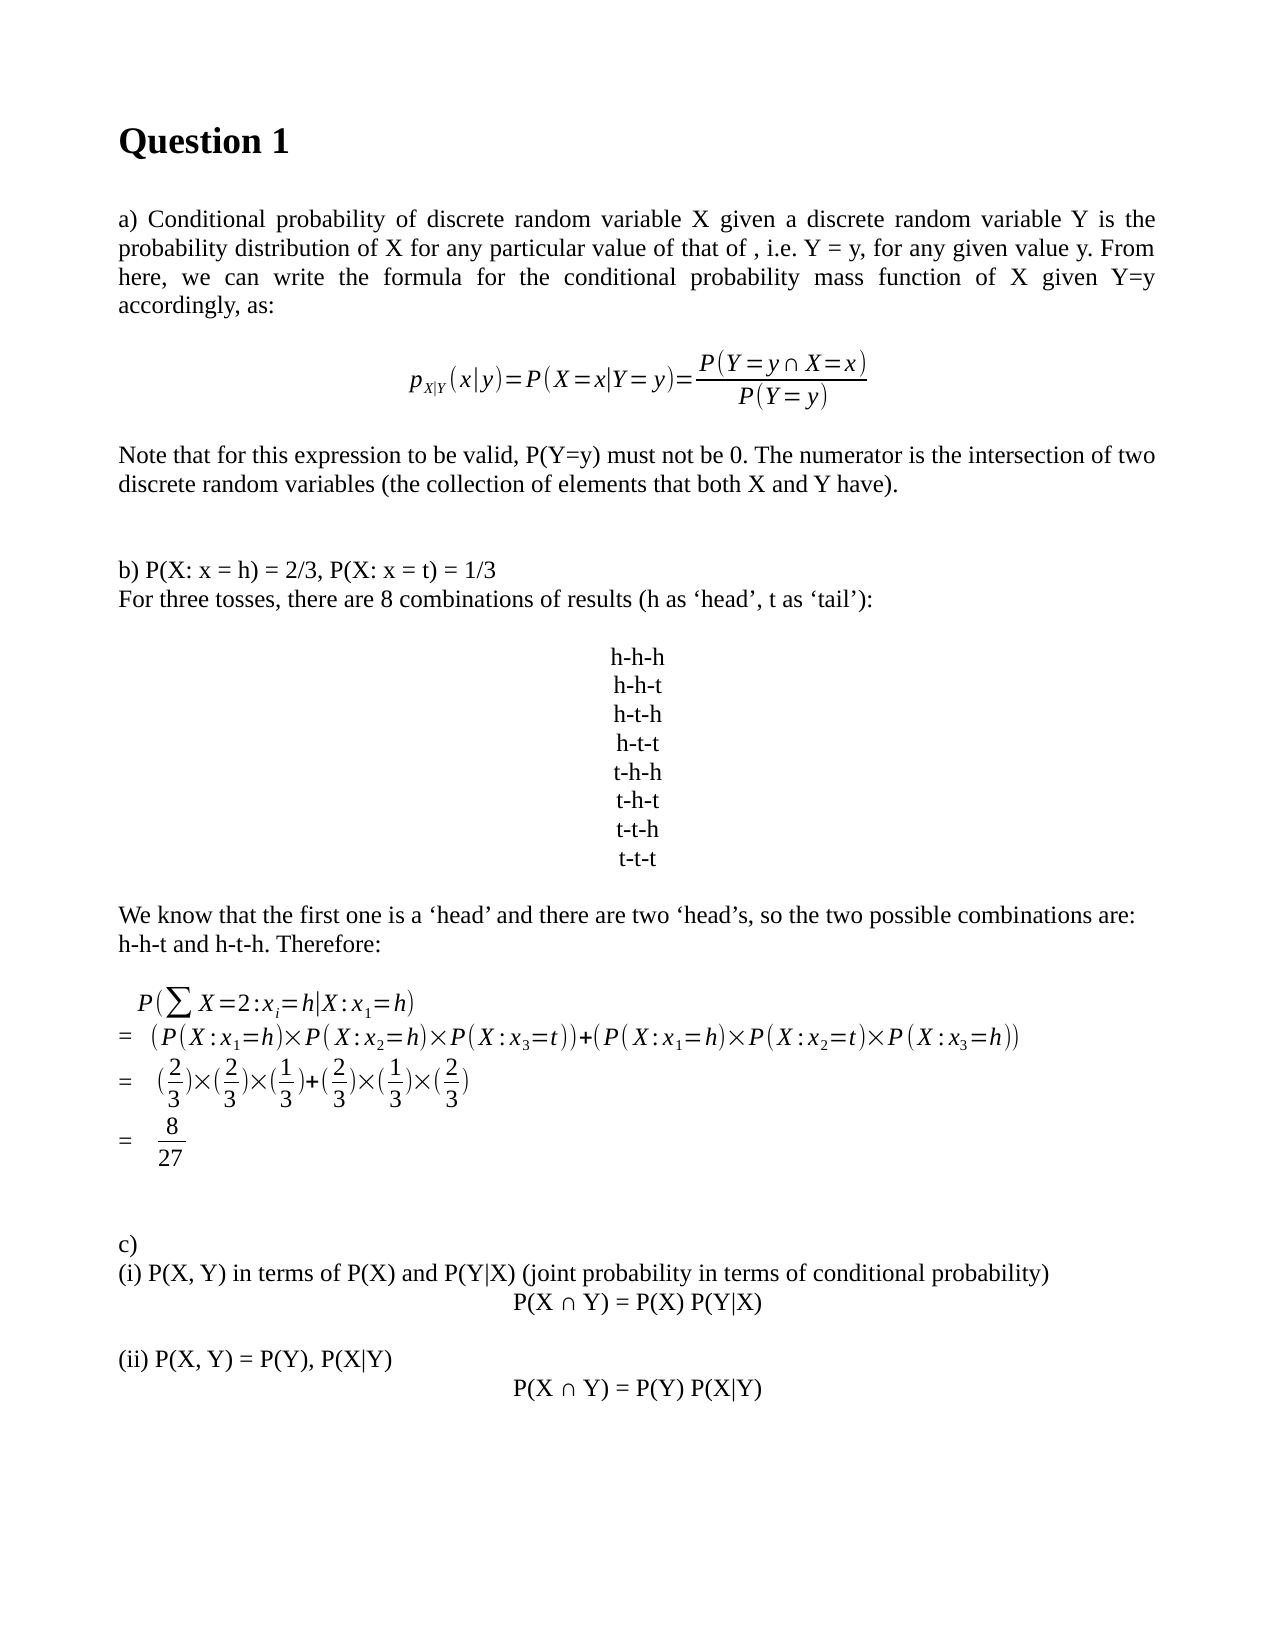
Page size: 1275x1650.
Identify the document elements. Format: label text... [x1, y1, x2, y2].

text = [118, 1021, 1157, 1054]
text Question 1 [118, 118, 1157, 161]
text a) Conditional probability of discrete random variable X given a discrete random variable Y is the probability distribution of X for any particular value of that of , i.e. Y = y, for any given value y. From here, we can write the formula for the conditional probability mass function of X given Y=y accordingly, as: [118, 204, 1157, 319]
text (i) P(X, Y) in terms of P(X) and P(Y|X) (joint probability in terms of conditional probability) [118, 1258, 1157, 1287]
text P(X ∩ Y) = P(Y) P(X|Y) [118, 1373, 1157, 1402]
text t-t-t [118, 843, 1157, 872]
text h-h-h [118, 642, 1157, 671]
text We know that the first one is a ‘head’ and there are two ‘head’s, so the two possible combinations are: [118, 901, 1157, 929]
text For three tosses, there are 8 combinations of results (h as ‘head’, t as ‘tail’): [118, 584, 1157, 613]
text h-h-t and h-t-h. Therefore: [118, 929, 1157, 958]
text = [118, 1054, 1157, 1113]
text h-t-t [118, 728, 1157, 757]
text h-h-t [118, 671, 1157, 699]
text t-t-h [118, 814, 1157, 843]
text P(X ∩ Y) = P(X) P(Y|X) [118, 1287, 1157, 1316]
text (ii) P(X, Y) = P(Y), P(X|Y) [118, 1344, 1157, 1373]
text h-t-h [118, 699, 1157, 728]
text Note that for this expression to be valid, P(Y=y) must not be 0. The numerator is the intersection of two discrete random variables (the collection of elements that both X and Y have). [118, 441, 1157, 498]
text = [118, 1113, 1157, 1172]
text b) P(X: x = h) = 2/3, P(X: x = t) = 1/3 [118, 556, 1157, 584]
text t-h-t [118, 786, 1157, 814]
text c) [118, 1229, 1157, 1258]
text t-h-h [118, 757, 1157, 786]
